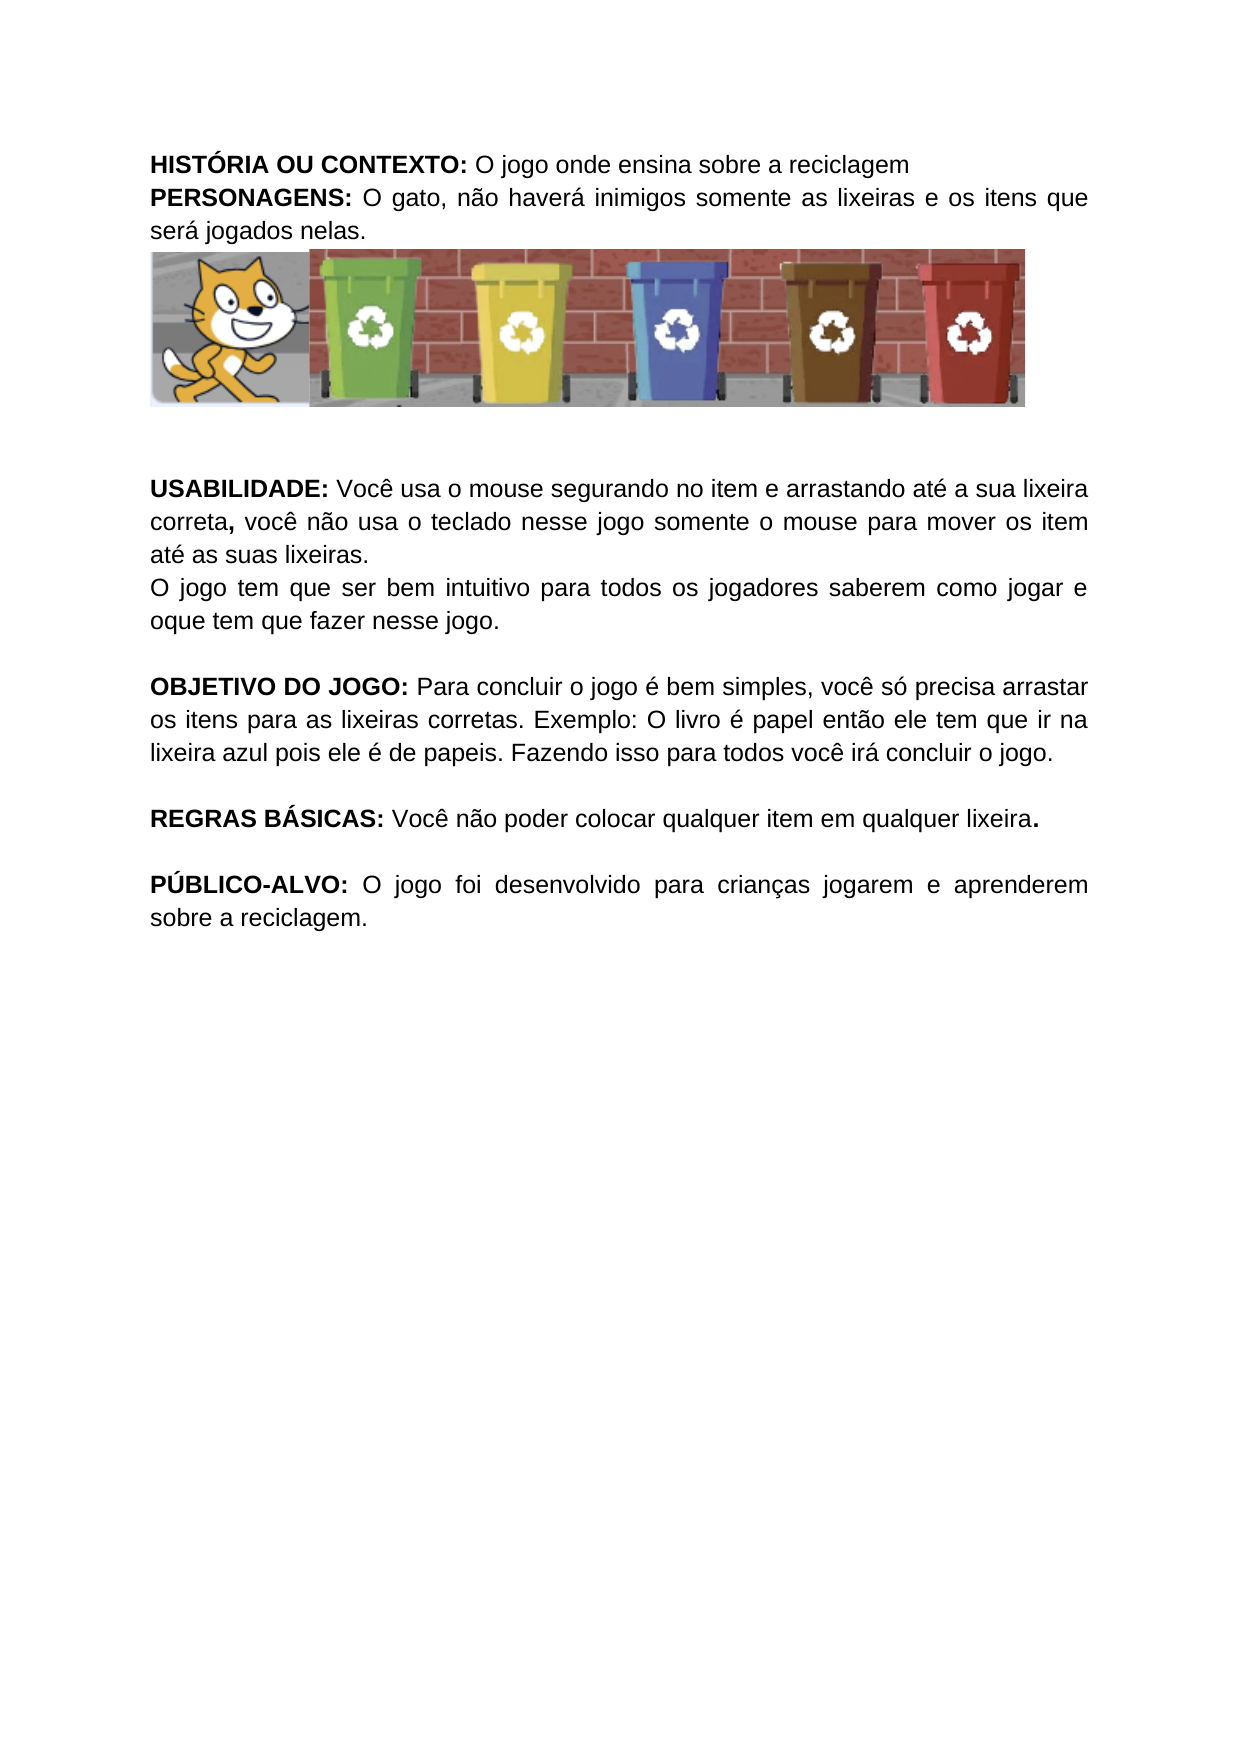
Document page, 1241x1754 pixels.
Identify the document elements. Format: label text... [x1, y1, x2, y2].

text PERSONAGENS: O gato, não haverá inimigos somente as lixeiras e os itens que será jogados nelas. [150, 183, 1090, 245]
picture [150, 249, 1025, 407]
text O jogo tem que ser bem intuitivo para todos os jogadores saberem como jogar e oque tem que fazer nesse jogo. [150, 573, 1090, 635]
text USABILIDADE: Você usa o mouse segurando no item e arrastando até a sua lixeira correta, você não usa o teclado nesse jogo somente o mouse para mover os item até as suas lixeiras. [150, 474, 1090, 569]
text REGRAS BÁSICAS: Você não poder colocar qualquer item em qualquer lixeira. [150, 804, 1090, 833]
text OBJETIVO DO JOGO: Para concluir o jogo é bem simples, você só precisa arrastar os itens para as lixeiras corretas. Exemplo: O livro é papel então ele tem que ir na lixeira azul pois ele é de papeis. Fazendo isso para todos você irá concluir o jogo. [150, 672, 1090, 767]
text PÚBLICO-ALVO: O jogo foi desenvolvido para crianças jogarem e aprenderem sobre a reciclagem. [150, 870, 1090, 932]
text HISTÓRIA OU CONTEXTO: O jogo onde ensina sobre a reciclagem [150, 150, 1090, 179]
